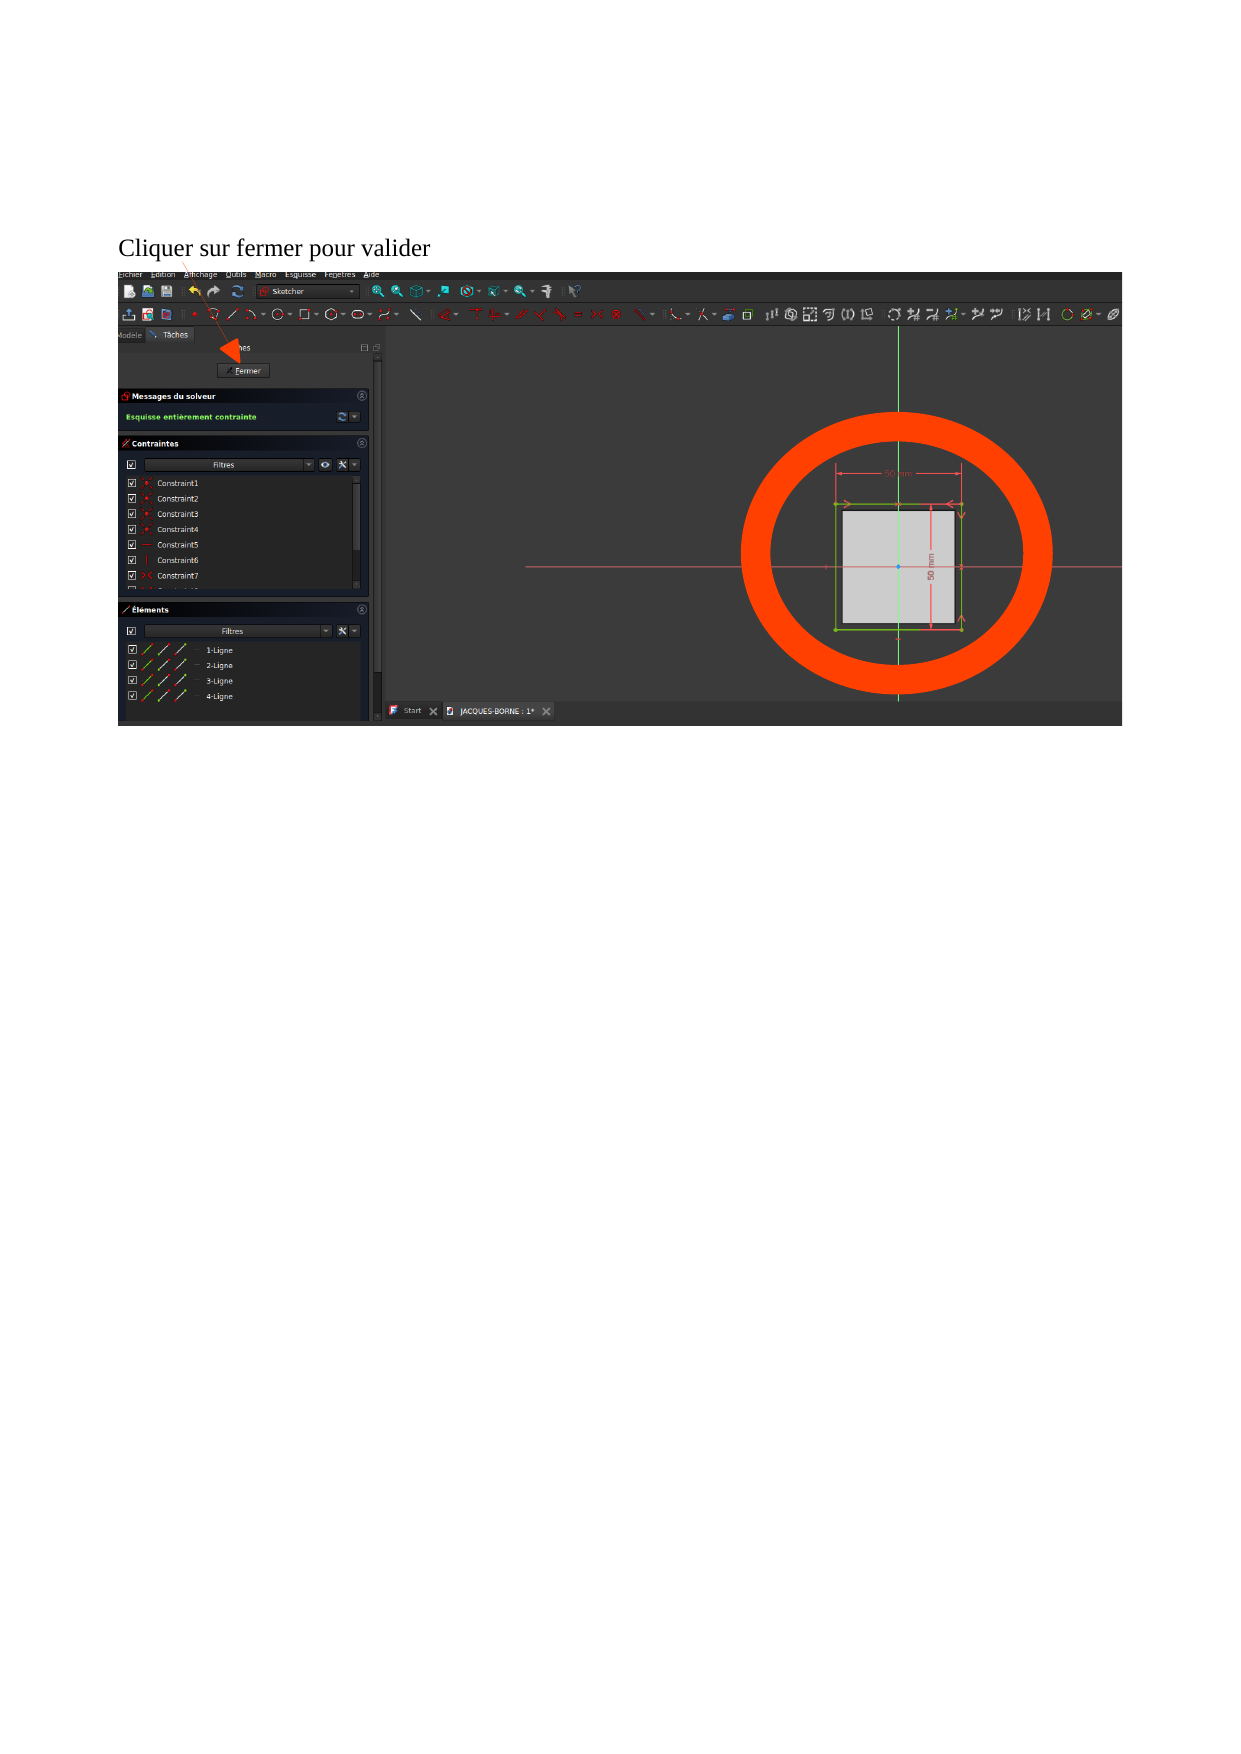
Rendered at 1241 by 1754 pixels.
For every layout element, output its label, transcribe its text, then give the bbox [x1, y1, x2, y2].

picture [118, 272, 1123, 726]
text [118, 726, 1122, 812]
text Cliquer sur fermer pour valider [118, 233, 1122, 272]
